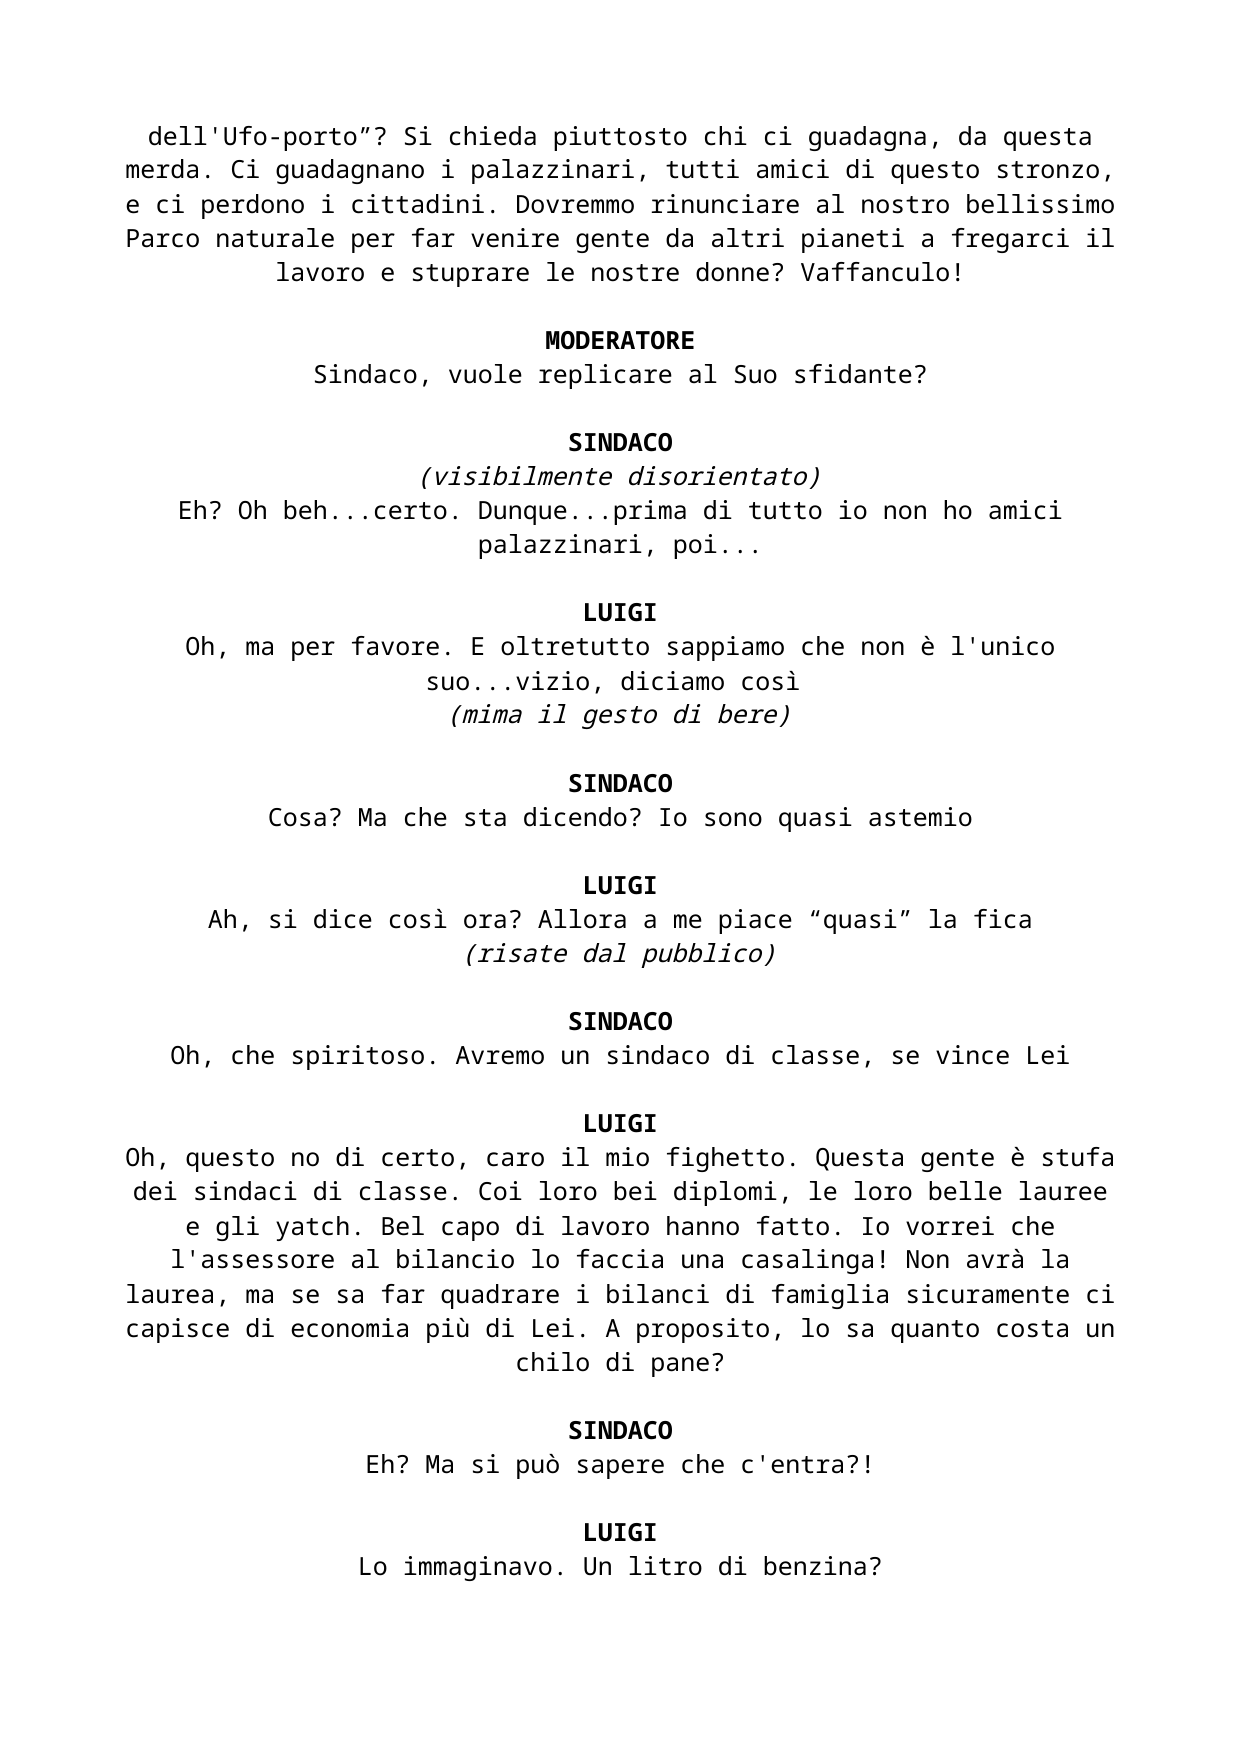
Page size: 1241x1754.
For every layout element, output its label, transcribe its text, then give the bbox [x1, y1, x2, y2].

text LUIGI [118, 595, 1122, 629]
text Ah, si dice così ora? Allora a me piace “quasi” la fica [118, 902, 1122, 936]
text Oh, che spiritoso. Avremo un sindaco di classe, se vince Lei [118, 1038, 1122, 1072]
text LUIGI [118, 867, 1122, 902]
text Sindaco, vuole replicare al Suo sfidante? [118, 357, 1122, 391]
text SINDACO [118, 765, 1122, 799]
text SINDACO [118, 1004, 1122, 1038]
text Oh, questo no di certo, caro il mio fighetto. Questa gente è stufa dei sindaci di classe. Coi loro bei diplomi, le loro belle lauree e gli yatch. Bel capo di lavoro hanno fatto. Io vorrei che l'assessore al bilancio lo faccia una casalinga! Non avrà la laurea, ma se sa far quadrare i bilanci di famiglia sicuramente ci capisce di economia più di Lei. A proposito, lo sa quanto costa un chilo di pane? [118, 1140, 1122, 1378]
text dell'Ufo-porto”? Si chieda piuttosto chi ci guadagna, da questa merda. Ci guadagnano i palazzinari, tutti amici di questo stronzo, e ci perdono i cittadini. Dovremmo rinunciare al nostro bellissimo Parco naturale per far venire gente da altri pianeti a fregarci il lavoro e stuprare le nostre donne? Vaffanculo! [118, 118, 1122, 288]
text SINDACO [118, 425, 1122, 459]
text Eh? Oh beh...certo. Dunque...prima di tutto io non ho amici palazzinari, poi... [118, 493, 1122, 561]
text (mima il gesto di bere) [118, 697, 1122, 731]
text (visibilmente disorientato) [118, 459, 1122, 493]
text SINDACO [118, 1412, 1122, 1447]
text Eh? Ma si può sapere che c'entra?! [118, 1447, 1122, 1481]
text MODERATORE [118, 322, 1122, 357]
text (risate dal pubblico) [118, 936, 1122, 970]
text Cosa? Ma che sta dicendo? Io sono quasi astemio [118, 799, 1122, 833]
text LUIGI [118, 1515, 1122, 1549]
text Oh, ma per favore. E oltretutto sappiamo che non è l'unico suo...vizio, diciamo così [118, 629, 1122, 697]
text Lo immaginavo. Un litro di benzina? [118, 1549, 1122, 1583]
text LUIGI [118, 1106, 1122, 1140]
